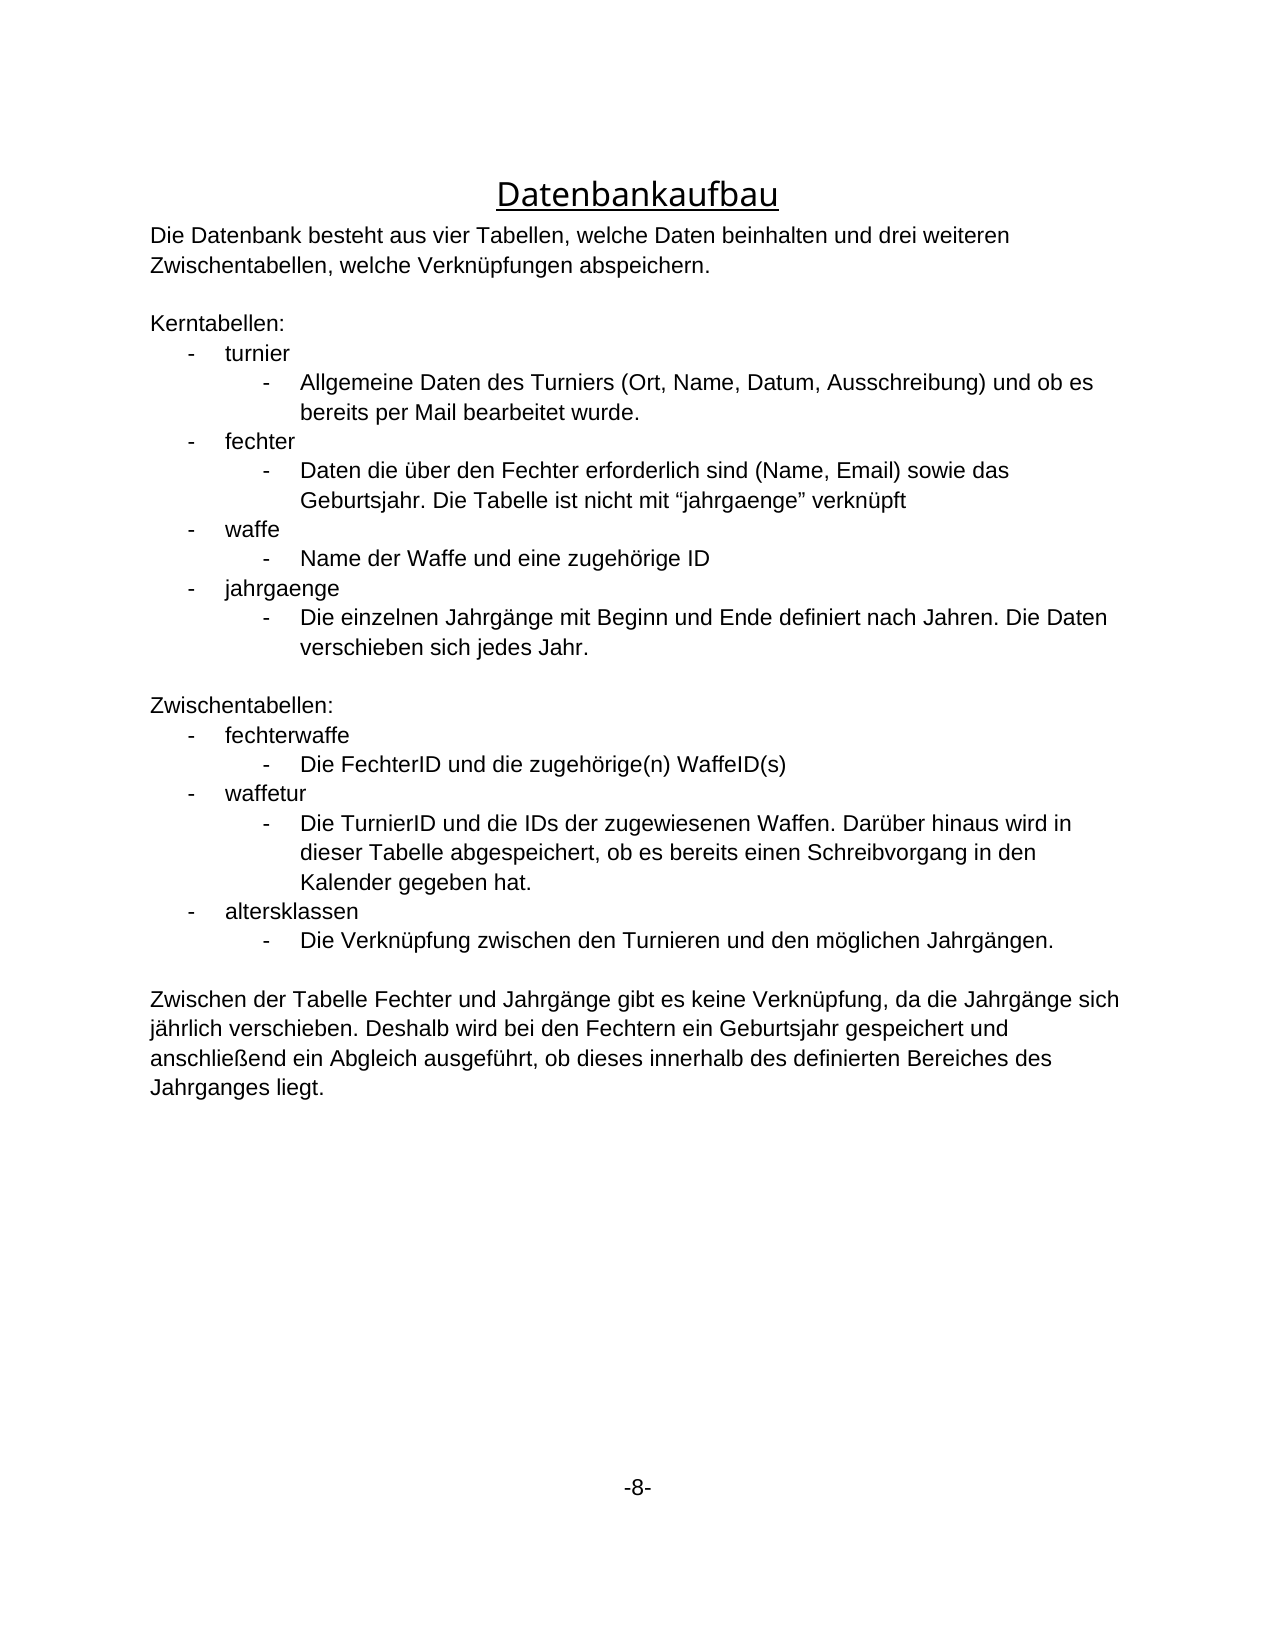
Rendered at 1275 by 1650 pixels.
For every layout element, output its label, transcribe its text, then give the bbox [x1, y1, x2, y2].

subtitle Datenbankaufbau [150, 171, 1125, 216]
text Die Datenbank besteht aus vier Tabellen, welche Daten beinhalten und drei weiteren Zwischentabellen, welche Verknüpfungen abspeichern. [150, 223, 1125, 278]
list Die einzelnen Jahrgänge mit Beginn und Ende definiert nach Jahren. Die Daten verschieben sich jedes Jahr. [262, 605, 1125, 660]
list waffetur [187, 781, 1125, 807]
list altersklassen [187, 899, 1125, 924]
list jahrgaenge [187, 576, 1125, 601]
list turnier [187, 341, 1125, 366]
list Die TurnierID und die IDs der zugewiesenen Waffen. Darüber hinaus wird in dieser Tabelle abgespeichert, ob es bereits einen Schreibvorgang in den Kalender gegeben hat. [262, 811, 1125, 895]
list Daten die über den Fechter erforderlich sind (Name, Email) sowie das Geburtsjahr. Die Tabelle ist nicht mit “jahrgaenge” verknüpft [262, 458, 1125, 513]
list Die FechterID und die zugehörige(n) WaffeID(s) [262, 752, 1125, 777]
text Zwischentabellen: [150, 693, 1125, 719]
list Allgemeine Daten des Turniers (Ort, Name, Datum, Ausschreibung) und ob es bereits per Mail bearbeitet wurde. [262, 370, 1125, 425]
list Die Verknüpfung zwischen den Turnieren und den möglichen Jahrgängen. [262, 928, 1125, 954]
text Kerntabellen: [150, 311, 1125, 337]
text Zwischen der Tabelle Fechter und Jahrgänge gibt es keine Verknüpfung, da die Jahrgänge sich jährlich verschieben. Deshalb wird bei den Fechtern ein Geburtsjahr gespeichert und anschließend ein Abgleich ausgeführt, ob dieses innerhalb des definierten Bereiches des Jahrganges liegt. [150, 987, 1125, 1101]
list fechterwaffe [187, 722, 1125, 748]
list fechter [187, 429, 1125, 454]
list Name der Waffe und eine zugehörige ID [262, 546, 1125, 572]
list waffe [187, 517, 1125, 542]
